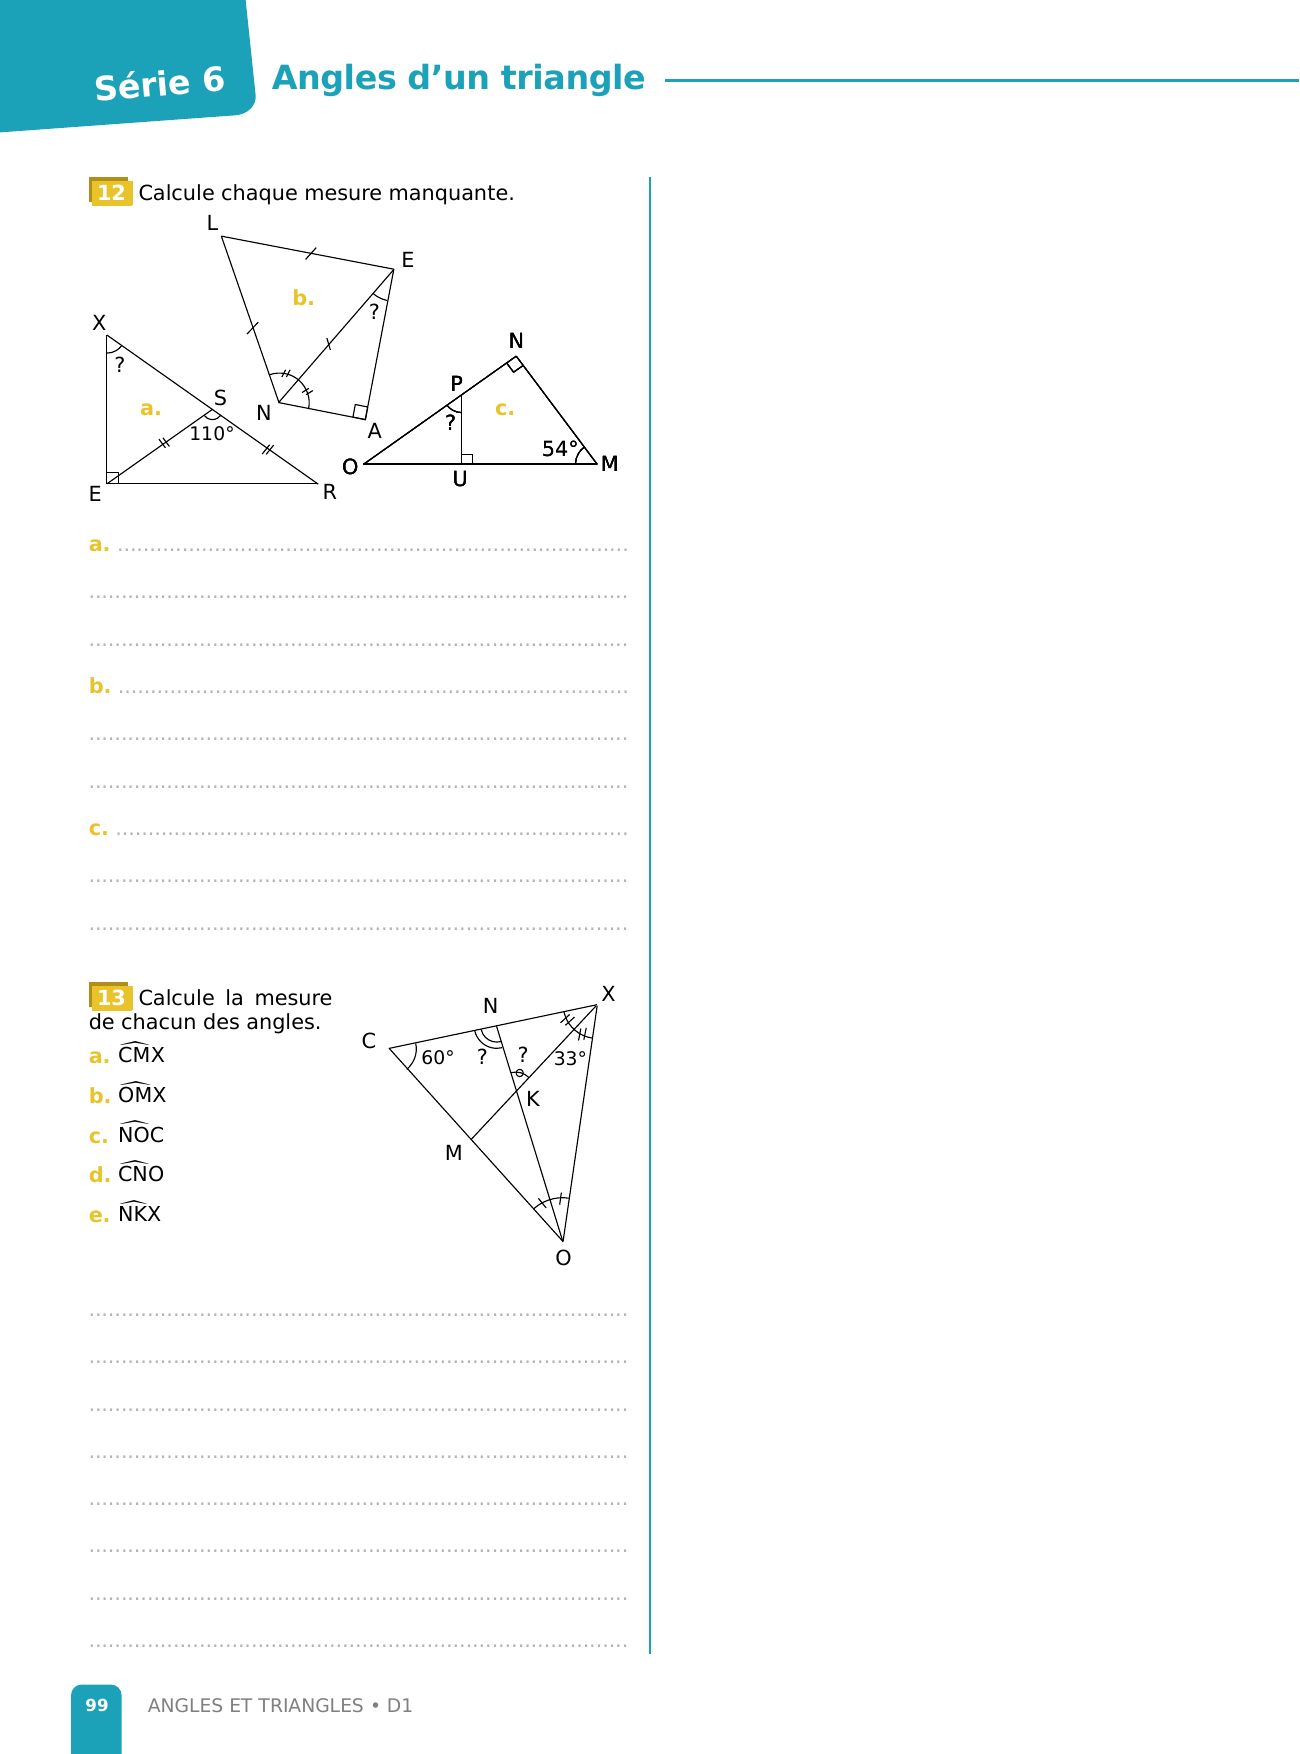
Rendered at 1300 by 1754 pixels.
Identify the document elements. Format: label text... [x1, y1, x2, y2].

text c. [88, 793, 629, 840]
subtitle Calcule chaque mesure manquante. [128, 177, 629, 205]
subtitle Calcule la mesure de chacun des angles. [88, 982, 332, 1034]
text a. [88, 509, 629, 557]
text b. [88, 651, 629, 698]
